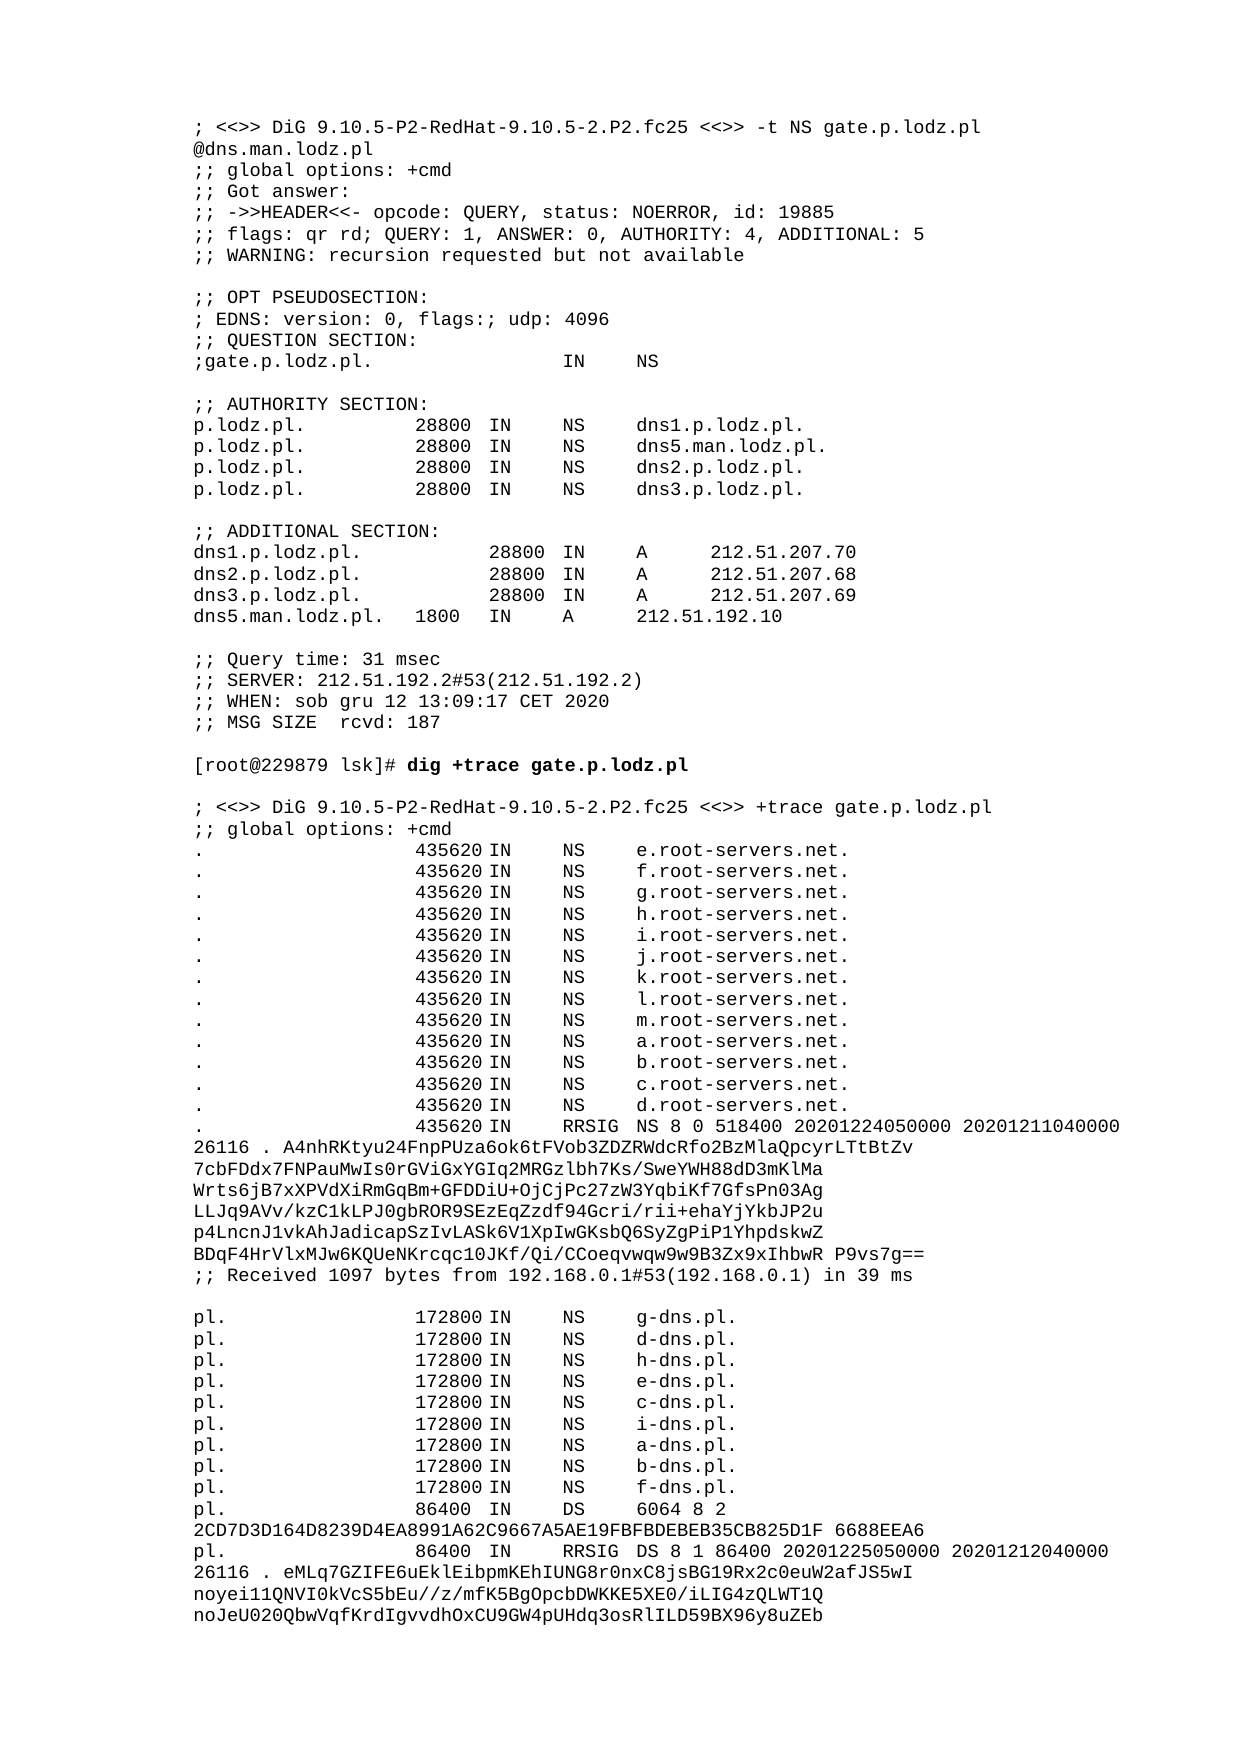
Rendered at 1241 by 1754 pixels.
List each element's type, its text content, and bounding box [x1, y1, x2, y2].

text ;; Got answer: [193, 182, 1122, 203]
text ;; OPT PSEUDOSECTION: [193, 288, 1122, 309]
text pl. 172800 IN NS f-dns.pl. [193, 1478, 1122, 1499]
text . 435620 IN NS h.root-servers.net. [193, 904, 1122, 926]
text ;; ADDITIONAL SECTION: [193, 522, 1122, 543]
text ; EDNS: version: 0, flags:; udp: 4096 [193, 309, 1122, 331]
text ;; WHEN: sob gru 12 13:09:17 CET 2020 [193, 692, 1122, 713]
text ;; QUESTION SECTION: [193, 331, 1122, 352]
text . 435620 IN NS j.root-servers.net. [193, 947, 1122, 968]
text pl. 172800 IN NS b-dns.pl. [193, 1457, 1122, 1478]
text dns1.p.lodz.pl. 28800 IN A 212.51.207.70 [193, 543, 1122, 564]
text . 435620 IN NS a.root-servers.net. [193, 1032, 1122, 1053]
text dns2.p.lodz.pl. 28800 IN A 212.51.207.68 [193, 564, 1122, 586]
text pl. 172800 IN NS e-dns.pl. [193, 1372, 1122, 1393]
text . 435620 IN NS e.root-servers.net. [193, 841, 1122, 862]
text . 435620 IN NS b.root-servers.net. [193, 1053, 1122, 1074]
text pl. 172800 IN NS g-dns.pl. [193, 1308, 1122, 1329]
text pl. 172800 IN NS d-dns.pl. [193, 1329, 1122, 1351]
text ;; WARNING: recursion requested but not available [193, 246, 1122, 267]
text pl. 172800 IN NS c-dns.pl. [193, 1393, 1122, 1414]
text [root@229879 lsk]# dig +trace gate.p.lodz.pl [193, 756, 1122, 777]
text pl. 172800 IN NS h-dns.pl. [193, 1351, 1122, 1372]
text . 435620 IN RRSIG NS 8 0 518400 20201224050000 20201211040000 26116 . A4nhRKtyu24FnpPUza6ok6tFVob3ZDZRWdcRfo2BzMlaQpcyrLTtBtZv 7cbFDdx7FNPauMwIs0rGViGxYGIq2MRGzlbh7Ks/SweYWH88dD3mKlMa Wrts6jB7xXPVdXiRmGqBm+GFDDiU+OjCjPc27zW3YqbiKf7GfsPn03Ag LLJq9AVv/kzC1kLPJ0gbROR9SEzEqZzdf94Gcri/rii+ehaYjYkbJP2u p4LncnJ1vkAhJadicapSzIvLASk6V1XpIwGKsbQ6SyZgPiP1YhpdskwZ BDqF4HrVlxMJw6KQUeNKrcqc10JKf/Qi/CCoeqvwqw9w9B3Zx9xIhbwR P9vs7g== [193, 1117, 1122, 1266]
text . 435620 IN NS m.root-servers.net. [193, 1011, 1122, 1032]
text ; <<>> DiG 9.10.5-P2-RedHat-9.10.5-2.P2.fc25 <<>> -t NS gate.p.lodz.pl @dns.man.lodz.pl [193, 118, 1122, 161]
text p.lodz.pl. 28800 IN NS dns3.p.lodz.pl. [193, 479, 1122, 501]
text ;; Received 1097 bytes from 192.168.0.1#53(192.168.0.1) in 39 ms [193, 1266, 1122, 1287]
text dns5.man.lodz.pl. 1800 IN A 212.51.192.10 [193, 607, 1122, 628]
text ;; flags: qr rd; QUERY: 1, ANSWER: 0, AUTHORITY: 4, ADDITIONAL: 5 [193, 224, 1122, 246]
text . 435620 IN NS f.root-servers.net. [193, 862, 1122, 883]
text ;; ->>HEADER<<- opcode: QUERY, status: NOERROR, id: 19885 [193, 203, 1122, 224]
text ;; global options: +cmd [193, 819, 1122, 841]
text ;; global options: +cmd [193, 161, 1122, 182]
text ;; AUTHORITY SECTION: [193, 394, 1122, 416]
text . 435620 IN NS c.root-servers.net. [193, 1074, 1122, 1096]
text pl. 86400 IN RRSIG DS 8 1 86400 20201225050000 20201212040000 26116 . eMLq7GZIFE6uEklEibpmKEhIUNG8r0nxC8jsBG19Rx2c0euW2afJS5wI noyei11QNVI0kVcS5bEu//z/mfK5BgOpcbDWKKE5XE0/iLIG4zQLWT1Q noJeU020QbwVqfKrdIgvvdhOxCU9GW4pUHdq3osRlILD59BX96y8uZEb [193, 1542, 1122, 1627]
text . 435620 IN NS g.root-servers.net. [193, 883, 1122, 904]
text ; <<>> DiG 9.10.5-P2-RedHat-9.10.5-2.P2.fc25 <<>> +trace gate.p.lodz.pl [193, 798, 1122, 819]
text ;; SERVER: 212.51.192.2#53(212.51.192.2) [193, 671, 1122, 692]
text dns3.p.lodz.pl. 28800 IN A 212.51.207.69 [193, 586, 1122, 607]
text p.lodz.pl. 28800 IN NS dns2.p.lodz.pl. [193, 458, 1122, 479]
text p.lodz.pl. 28800 IN NS dns1.p.lodz.pl. [193, 416, 1122, 437]
text pl. 86400 IN DS 6064 8 2 2CD7D3D164D8239D4EA8991A62C9667A5AE19FBFBDEBEB35CB825D1F 6688EEA6 [193, 1499, 1122, 1542]
text p.lodz.pl. 28800 IN NS dns5.man.lodz.pl. [193, 437, 1122, 458]
text ;; Query time: 31 msec [193, 649, 1122, 671]
text . 435620 IN NS d.root-servers.net. [193, 1096, 1122, 1117]
text . 435620 IN NS k.root-servers.net. [193, 968, 1122, 989]
text pl. 172800 IN NS a-dns.pl. [193, 1436, 1122, 1457]
text ;gate.p.lodz.pl. IN NS [193, 352, 1122, 373]
text . 435620 IN NS l.root-servers.net. [193, 989, 1122, 1011]
text . 435620 IN NS i.root-servers.net. [193, 926, 1122, 947]
text pl. 172800 IN NS i-dns.pl. [193, 1414, 1122, 1436]
text ;; MSG SIZE rcvd: 187 [193, 713, 1122, 734]
